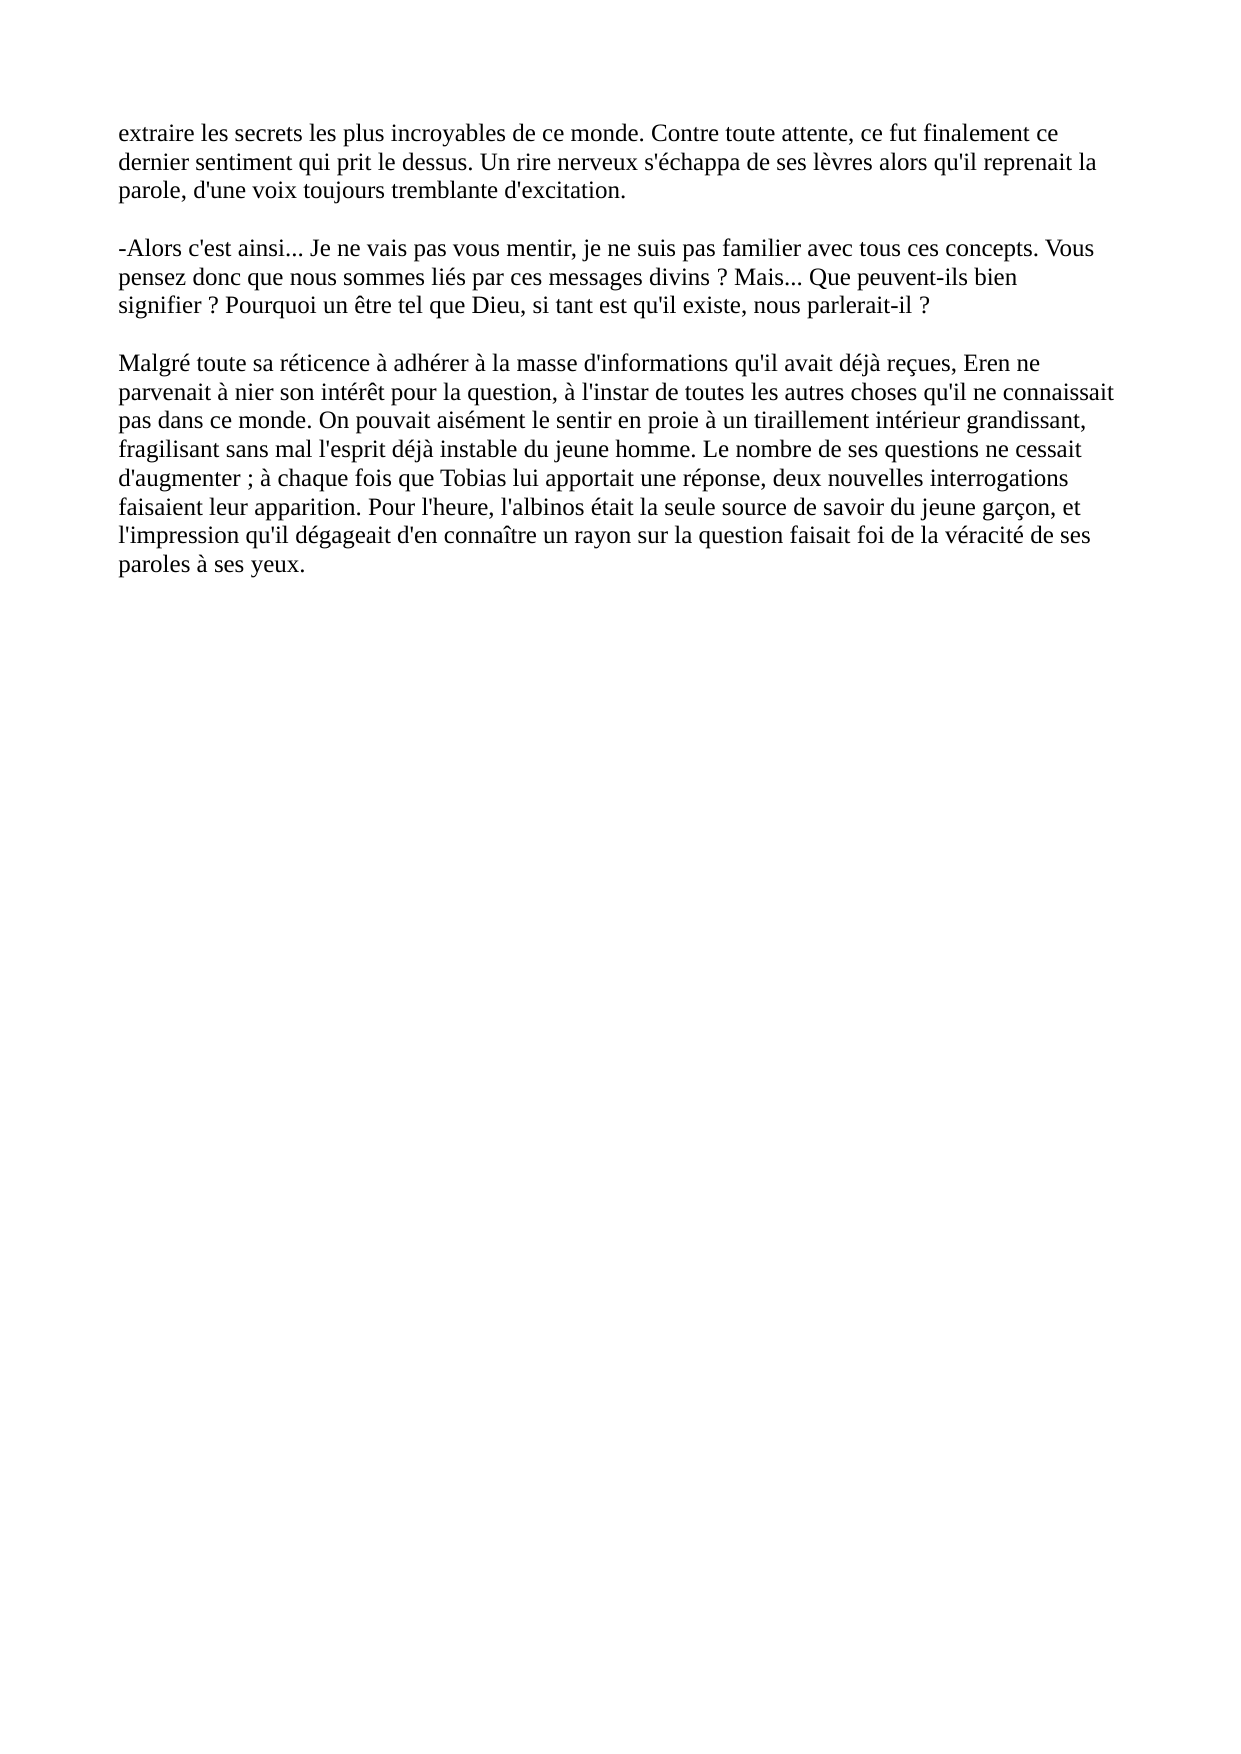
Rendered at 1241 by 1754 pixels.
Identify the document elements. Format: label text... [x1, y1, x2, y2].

text -Alors c'est ainsi... Je ne vais pas vous mentir, je ne suis pas familier avec tous ces concepts. Vous pensez donc que nous sommes liés par ces messages divins ? Mais... Que peuvent-ils bien signifier ? Pourquoi un être tel que Dieu, si tant est qu'il existe, nous parlerait-il ? [118, 233, 1122, 319]
text Malgré toute sa réticence à adhérer à la masse d'informations qu'il avait déjà reçues, Eren ne parvenait à nier son intérêt pour la question, à l'instar de toutes les autres choses qu'il ne connaissait pas dans ce monde. On pouvait aisément le sentir en proie à un tiraillement intérieur grandissant, fragilisant sans mal l'esprit déjà instable du jeune homme. Le nombre de ses questions ne cessait d'augmenter ; à chaque fois que Tobias lui apportait une réponse, deux nouvelles interrogations faisaient leur apparition. Pour l'heure, l'albinos était la seule source de savoir du jeune garçon, et l'impression qu'il dégageait d'en connaître un rayon sur la question faisait foi de la véracité de ses paroles à ses yeux. [118, 348, 1122, 578]
text extraire les secrets les plus incroyables de ce monde. Contre toute attente, ce fut finalement ce dernier sentiment qui prit le dessus. Un rire nerveux s'échappa de ses lèvres alors qu'il reprenait la parole, d'une voix toujours tremblante d'excitation. [118, 118, 1122, 204]
